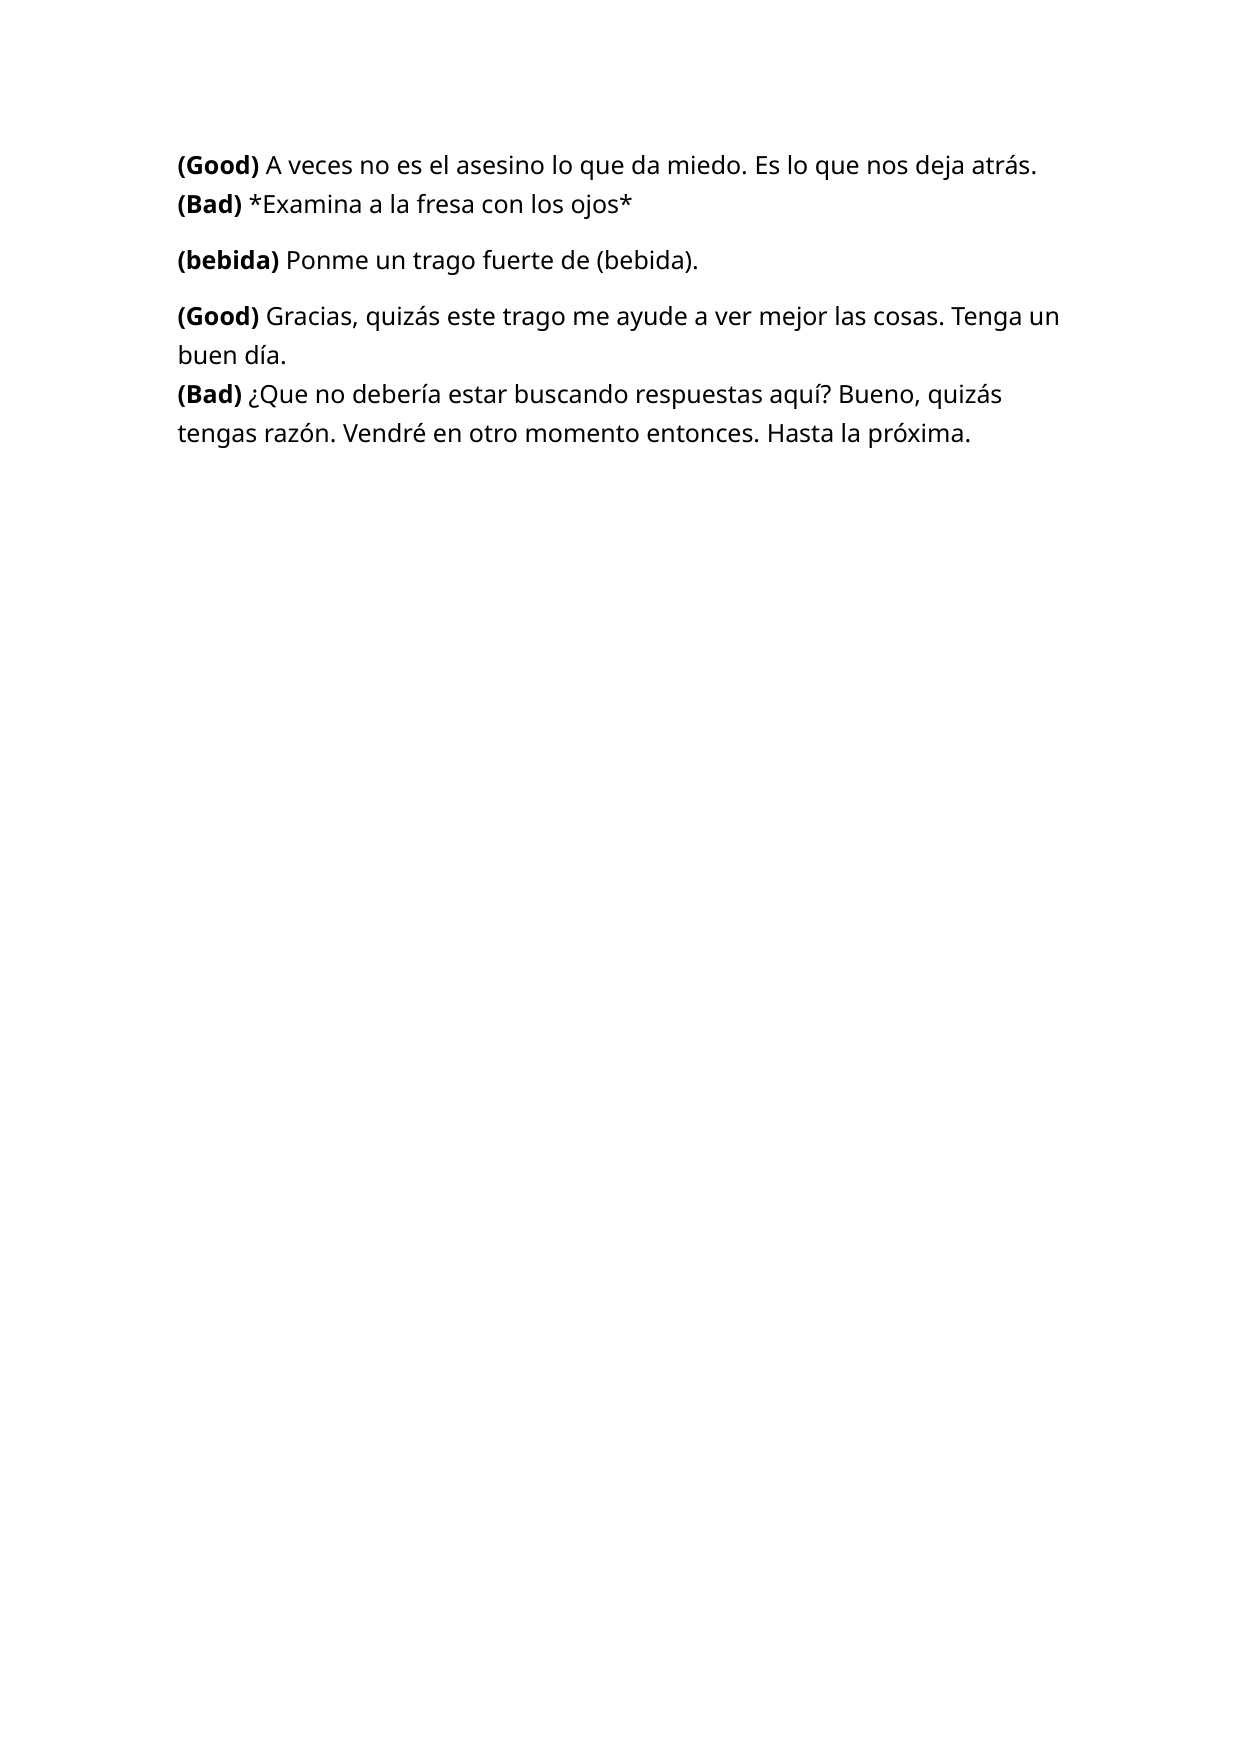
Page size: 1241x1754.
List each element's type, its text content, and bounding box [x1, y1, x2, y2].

text (bebida) Ponme un trago fuerte de (bebida). [177, 243, 1063, 277]
text (Good) A veces no es el asesino lo que da miedo. Es lo que nos deja atrás. (Bad) *Examina a la fresa con los ojos* [177, 148, 1063, 221]
text (Good) Gracias, quizás este trago me ayude a ver mejor las cosas. Tenga un buen día. (Bad) ¿Que no debería estar buscando respuestas aquí? Bueno, quizás tengas razón. Vendré en otro momento entonces. Hasta la próxima. [177, 298, 1063, 450]
